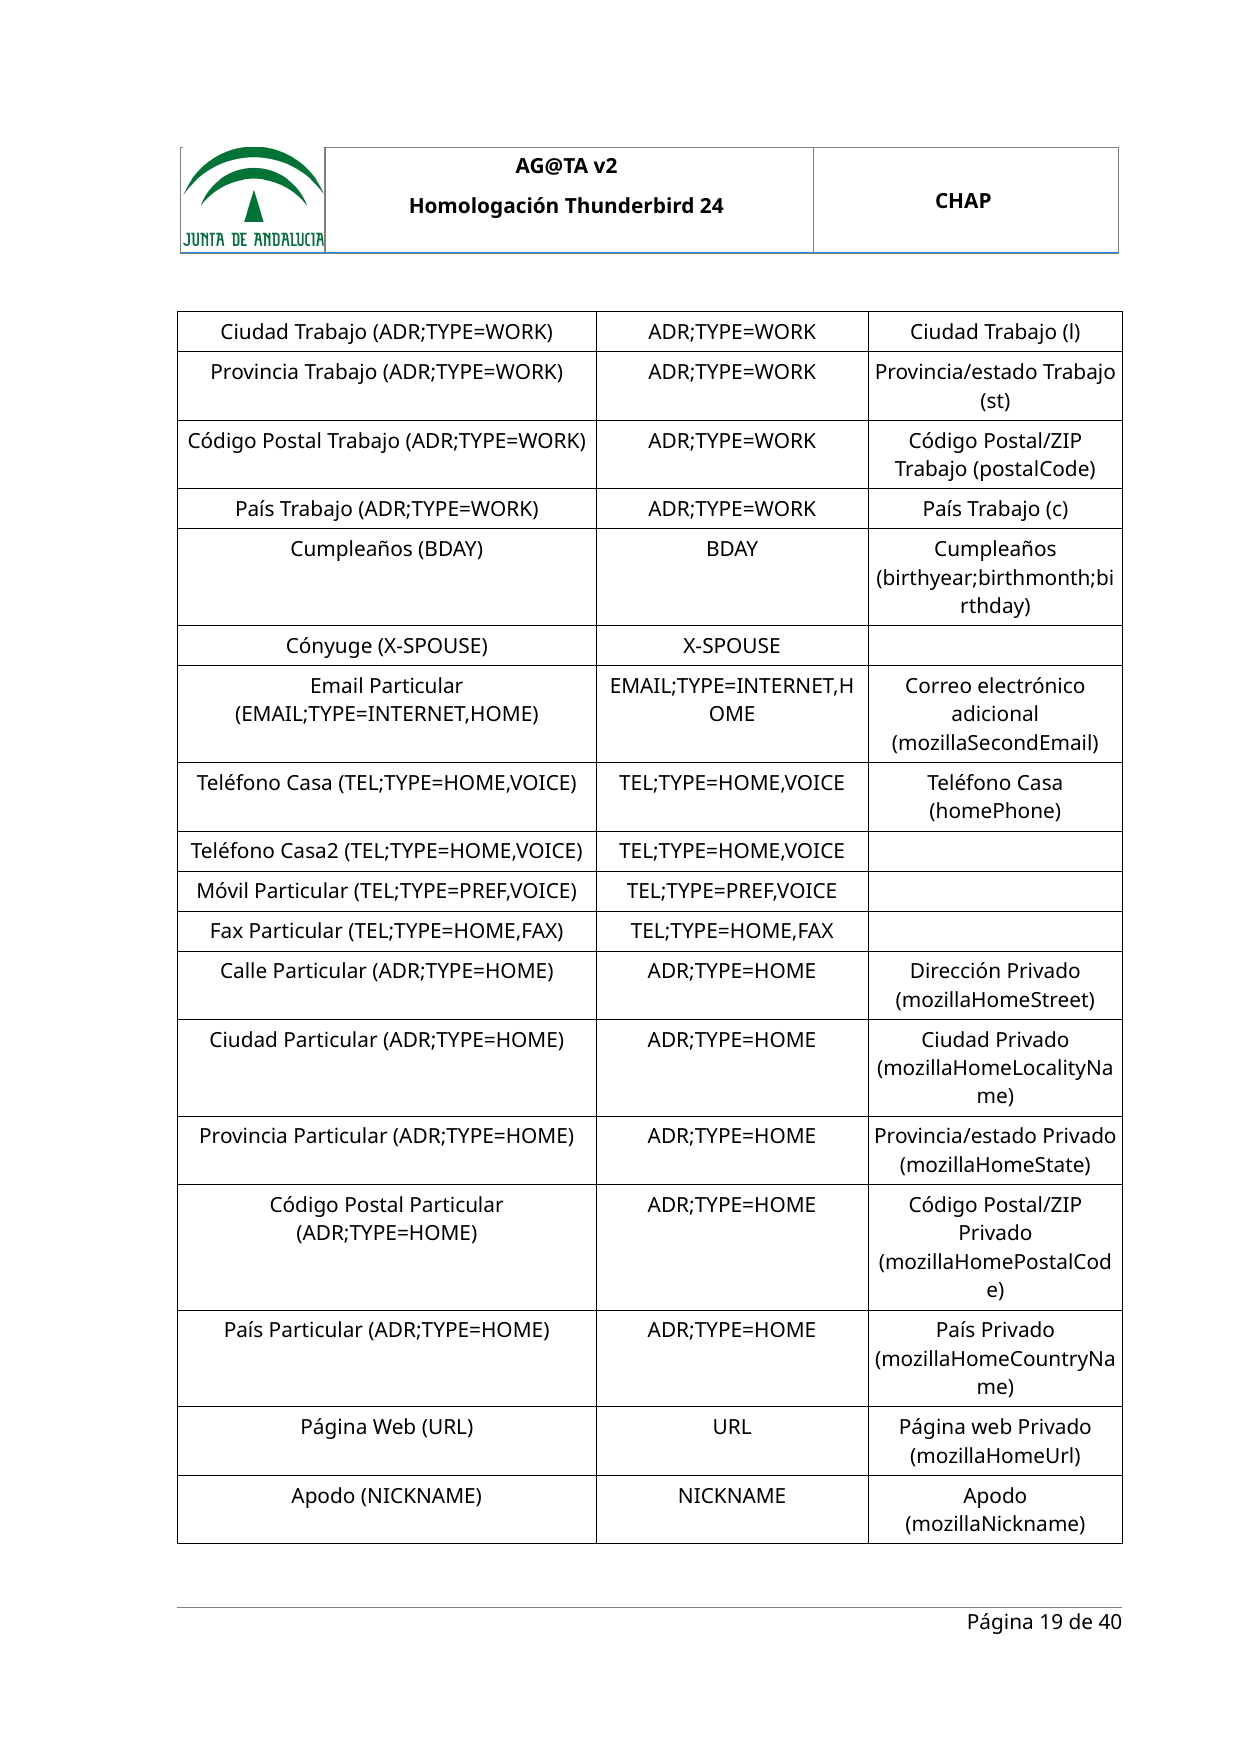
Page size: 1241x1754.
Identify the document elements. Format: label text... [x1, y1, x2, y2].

table_cell NICKNAME [597, 1476, 868, 1543]
table_cell Código Postal/ZIP Privado (mozillaHomePostalCode) [869, 1185, 1122, 1309]
table_cell Cumpleaños (birthyear;birthmonth;birthday) [869, 529, 1122, 625]
table_cell Teléfono Casa (homePhone) [869, 763, 1122, 831]
table_cell [869, 832, 1122, 871]
table_cell País Privado (mozillaHomeCountryName) [869, 1311, 1122, 1406]
table_cell Cumpleaños (BDAY) [178, 529, 596, 625]
table_cell Correo electrónico adicional (mozillaSecondEmail) [869, 666, 1122, 762]
table_cell Apodo (NICKNAME) [178, 1476, 596, 1543]
table_cell Dirección Privado (mozillaHomeStreet) [869, 952, 1122, 1019]
table_cell Página Web (URL) [178, 1407, 596, 1475]
table_cell [869, 912, 1122, 951]
table_cell Fax Particular (TEL;TYPE=HOME,FAX) [178, 912, 596, 951]
table_cell País Trabajo (c) [869, 489, 1122, 528]
table_cell ADR;TYPE=WORK [597, 489, 868, 528]
table_cell Ciudad Particular (ADR;TYPE=HOME) [178, 1020, 596, 1116]
table_cell Provincia/estado Privado (mozillaHomeState) [869, 1117, 1122, 1184]
table_cell Calle Particular (ADR;TYPE=HOME) [178, 952, 596, 1019]
table_cell ADR;TYPE=HOME [597, 1020, 868, 1116]
table_cell País Particular (ADR;TYPE=HOME) [178, 1311, 596, 1406]
table_cell Código Postal Trabajo (ADR;TYPE=WORK) [178, 421, 596, 488]
table_cell Apodo (mozillaNickname) [869, 1476, 1122, 1543]
table_cell ADR;TYPE=HOME [597, 1117, 868, 1184]
table_cell Provincia Trabajo (ADR;TYPE=WORK) [178, 352, 596, 420]
table_cell TEL;TYPE=HOME,VOICE [597, 832, 868, 871]
table_cell [869, 626, 1122, 665]
table_cell ADR;TYPE=HOME [597, 1185, 868, 1309]
table_cell Móvil Particular (TEL;TYPE=PREF,VOICE) [178, 872, 596, 911]
table_cell ADR;TYPE=WORK [597, 312, 868, 351]
table_cell Email Particular (EMAIL;TYPE=INTERNET,HOME) [178, 666, 596, 762]
table_cell ADR;TYPE=HOME [597, 952, 868, 1019]
table_cell EMAIL;TYPE=INTERNET,HOME [597, 666, 868, 762]
table_cell URL [597, 1407, 868, 1475]
table_cell Provincia/estado Trabajo (st) [869, 352, 1122, 420]
table_cell País Trabajo (ADR;TYPE=WORK) [178, 489, 596, 528]
table_cell BDAY [597, 529, 868, 625]
table_cell [869, 872, 1122, 911]
table_cell Provincia Particular (ADR;TYPE=HOME) [178, 1117, 596, 1184]
table_cell Código Postal/ZIP Trabajo (postalCode) [869, 421, 1122, 488]
table_cell TEL;TYPE=PREF,VOICE [597, 872, 868, 911]
table_cell Página web Privado (mozillaHomeUrl) [869, 1407, 1122, 1475]
table_cell Cónyuge (X-SPOUSE) [178, 626, 596, 665]
table_cell Ciudad Privado (mozillaHomeLocalityName) [869, 1020, 1122, 1116]
table_cell Teléfono Casa2 (TEL;TYPE=HOME,VOICE) [178, 832, 596, 871]
table_cell Ciudad Trabajo (ADR;TYPE=WORK) [178, 312, 596, 351]
table_cell X-SPOUSE [597, 626, 868, 665]
table_cell Código Postal Particular (ADR;TYPE=HOME) [178, 1185, 596, 1309]
table_cell ADR;TYPE=HOME [597, 1311, 868, 1406]
table_cell TEL;TYPE=HOME,FAX [597, 912, 868, 951]
table_cell ADR;TYPE=WORK [597, 421, 868, 488]
table_cell Teléfono Casa (TEL;TYPE=HOME,VOICE) [178, 763, 596, 831]
table_cell Ciudad Trabajo (l) [869, 312, 1122, 351]
table_cell TEL;TYPE=HOME,VOICE [597, 763, 868, 831]
table_cell ADR;TYPE=WORK [597, 352, 868, 420]
picture [183, 147, 324, 246]
